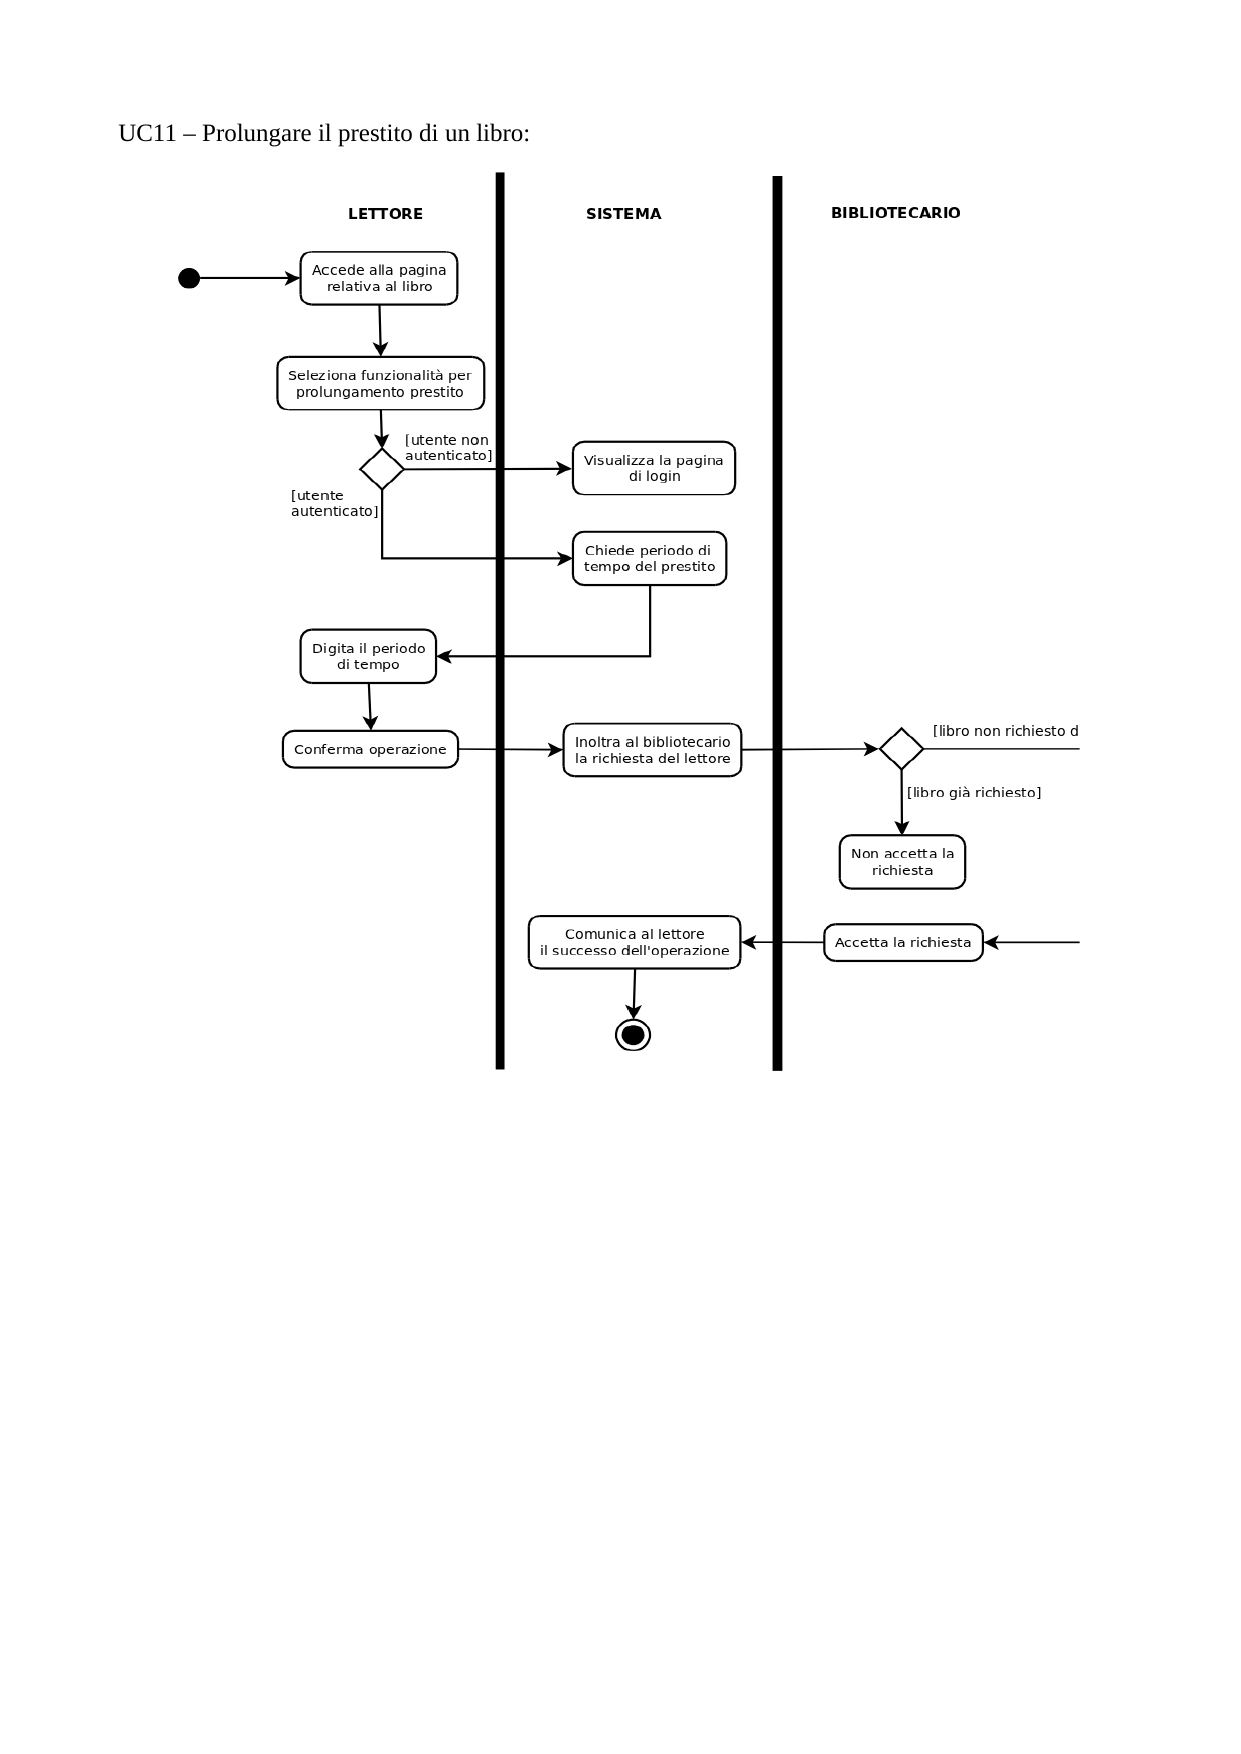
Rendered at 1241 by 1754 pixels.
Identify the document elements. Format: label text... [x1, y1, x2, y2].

text UC11 – Prolungare il prestito di un libro: [118, 118, 1122, 147]
picture [177, 168, 1080, 1075]
